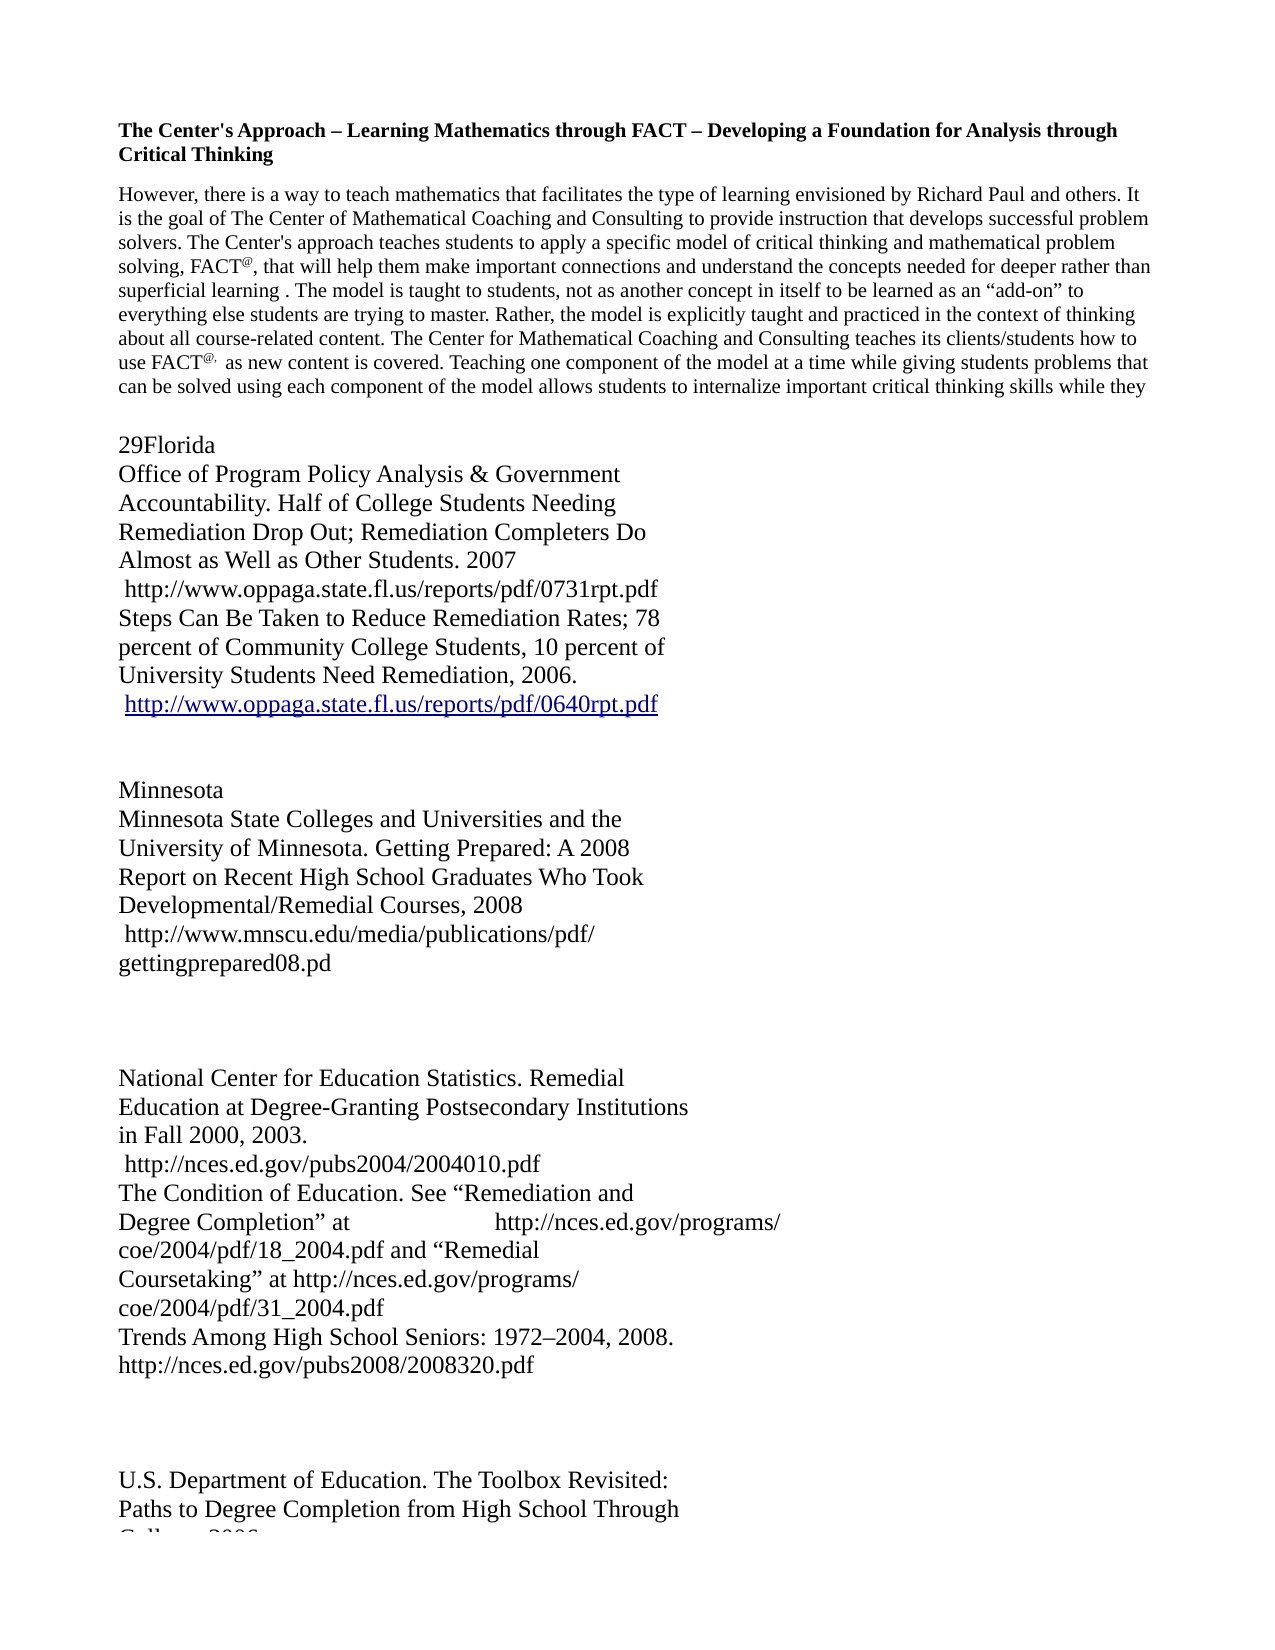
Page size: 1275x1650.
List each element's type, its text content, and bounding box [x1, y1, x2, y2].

text The Center's Approach – Learning Mathematics through FACT – Developing a Foundation for Analysis through Critical Thinking [118, 118, 1157, 166]
text However, there is a way to teach mathematics that facilitates the type of learning envisioned by Richard Paul and others. It is the goal of The Center of Mathematical Coaching and Consulting to provide instruction that develops successful problem solvers. The Center's approach teaches students to apply a specific model of critical thinking and mathematical problem solving, FACT@, that will help them make important connections and understand the concepts needed for deeper rather than superficial learning . The model is taught to students, not as another concept in itself to be learned as an “add-on” to everything else students are trying to master. Rather, the model is explicitly taught and practiced in the context of thinking about all course-related content. The Center for Mathematical Coaching and Consulting teaches its clients/students how to use FACT@, as new content is covered. Teaching one component of the model at a time while giving students problems that can be solved using each component of the model allows students to internalize important critical thinking skills while they [118, 182, 1157, 398]
